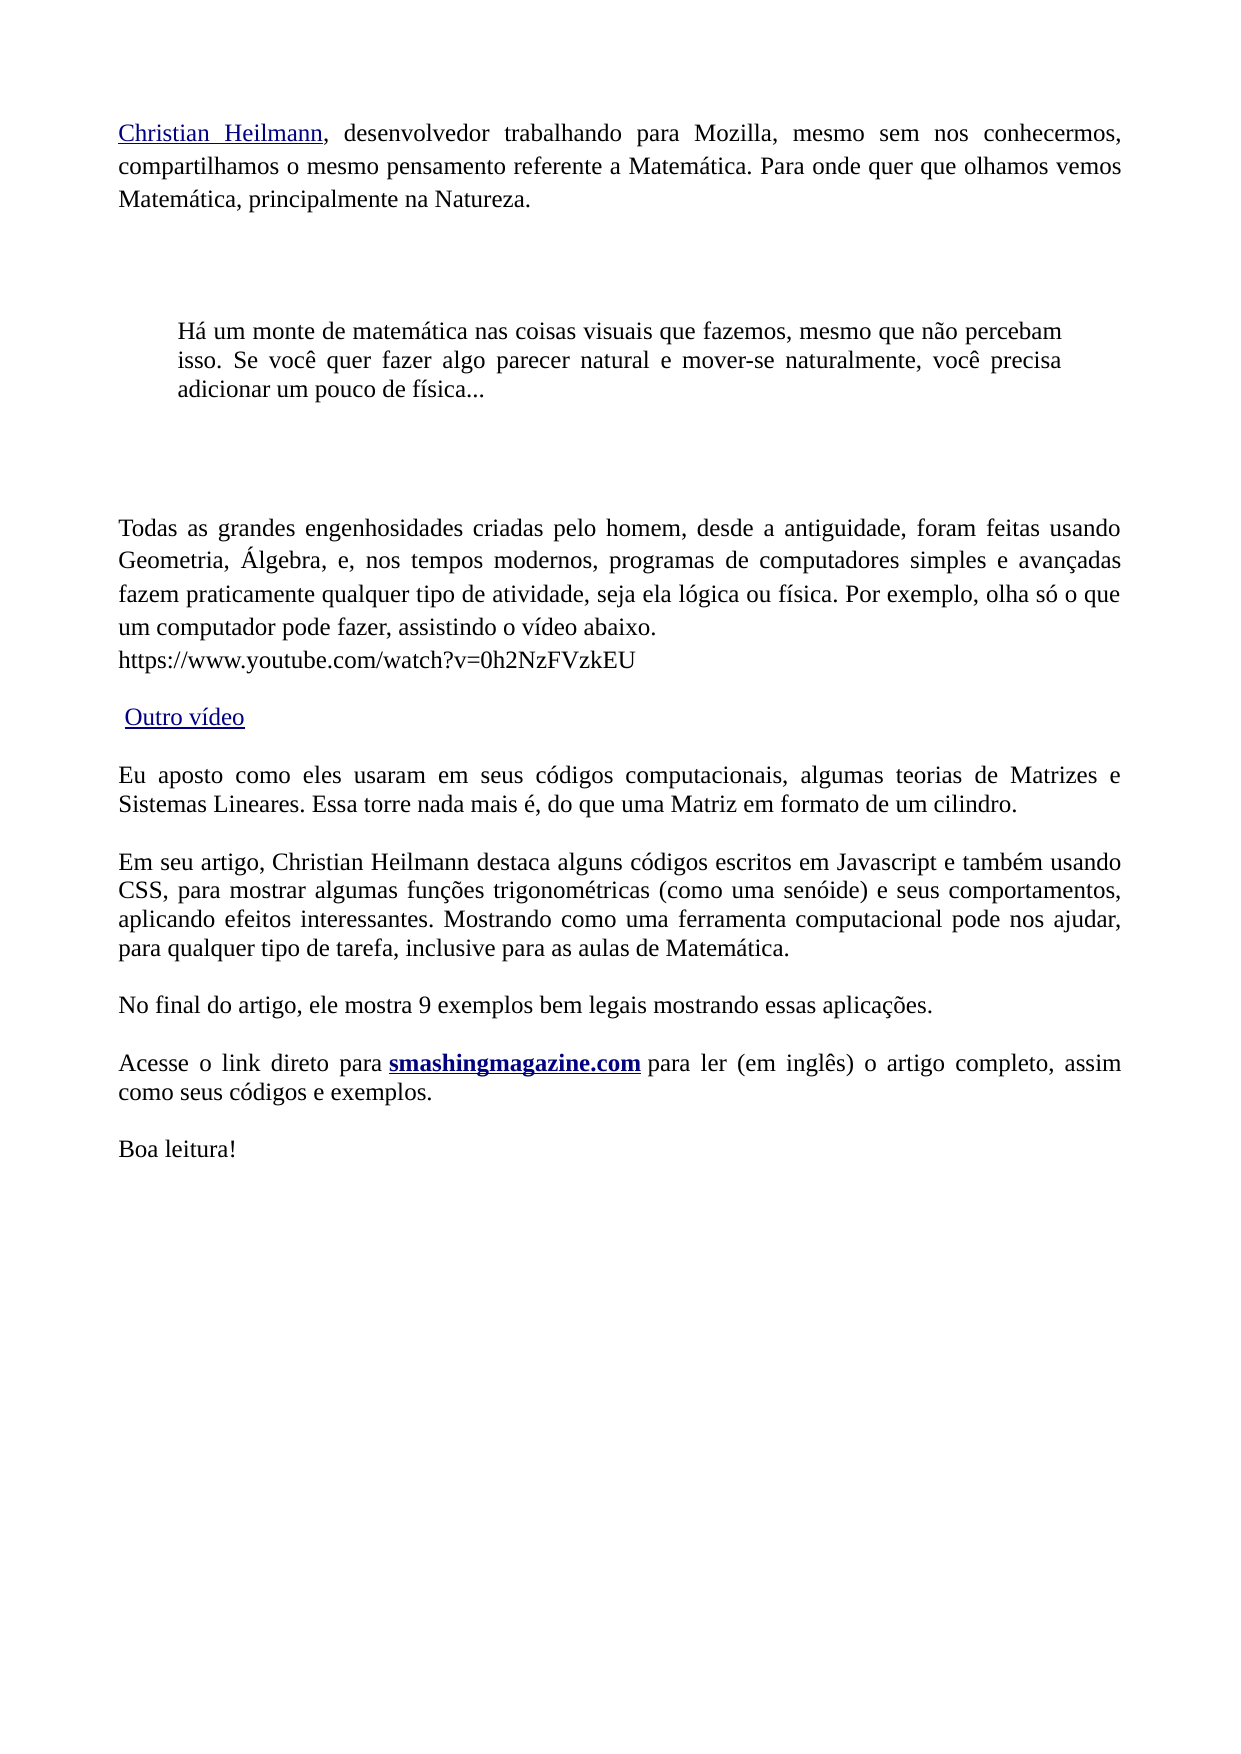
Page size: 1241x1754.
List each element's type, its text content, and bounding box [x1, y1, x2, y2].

text No final do artigo, ele mostra 9 exemplos bem legais mostrando essas aplicações. [118, 990, 1122, 1019]
text Há um monte de matemática nas coisas visuais que fazemos, mesmo que não percebam isso. Se você quer fazer algo parecer natural e mover-se naturalmente, você precisa adicionar um pouco de física... [177, 316, 1063, 402]
text Eu aposto como eles usaram em seus códigos computacionais, algumas teorias de Matrizes e Sistemas Lineares. Essa torre nada mais é, do que uma Matriz em formato de um cilindro. [118, 760, 1122, 818]
text Em seu artigo, Christian Heilmann destaca alguns códigos escritos em Javascript e também usando CSS, para mostrar algumas funções trigonométricas (como uma senóide) e seus comportamentos, aplicando efeitos interessantes. Mostrando como uma ferramenta computacional pode nos ajudar, para qualquer tipo de tarefa, inclusive para as aulas de Matemática. [118, 847, 1122, 962]
text Outro vídeo [124, 702, 1122, 731]
text Acesse o link direto para smashingmagazine.com para ler (em inglês) o artigo completo, assim como seus códigos e exemplos. [118, 1048, 1122, 1105]
text Boa leitura! [118, 1134, 1122, 1163]
text https://www.youtube.com/watch?v=0h2NzFVzkEU [118, 645, 1122, 702]
text Christian Heilmann, desenvolvedor trabalhando para Mozilla, mesmo sem nos conhecermos, compartilhamos o mesmo pensamento referente a Matemática. Para onde quer que olhamos vemos Matemática, principalmente na Natureza. [118, 118, 1122, 213]
text Todas as grandes engenhosidades criadas pelo homem, desde a antiguidade, foram feitas usando Geometria, Álgebra, e, nos tempos modernos, programas de computadores simples e avançadas fazem praticamente qualquer tipo de atividade, seja ela lógica ou física. Por exemplo, olha só o que um computador pode fazer, assistindo o vídeo abaixo. [118, 513, 1122, 640]
